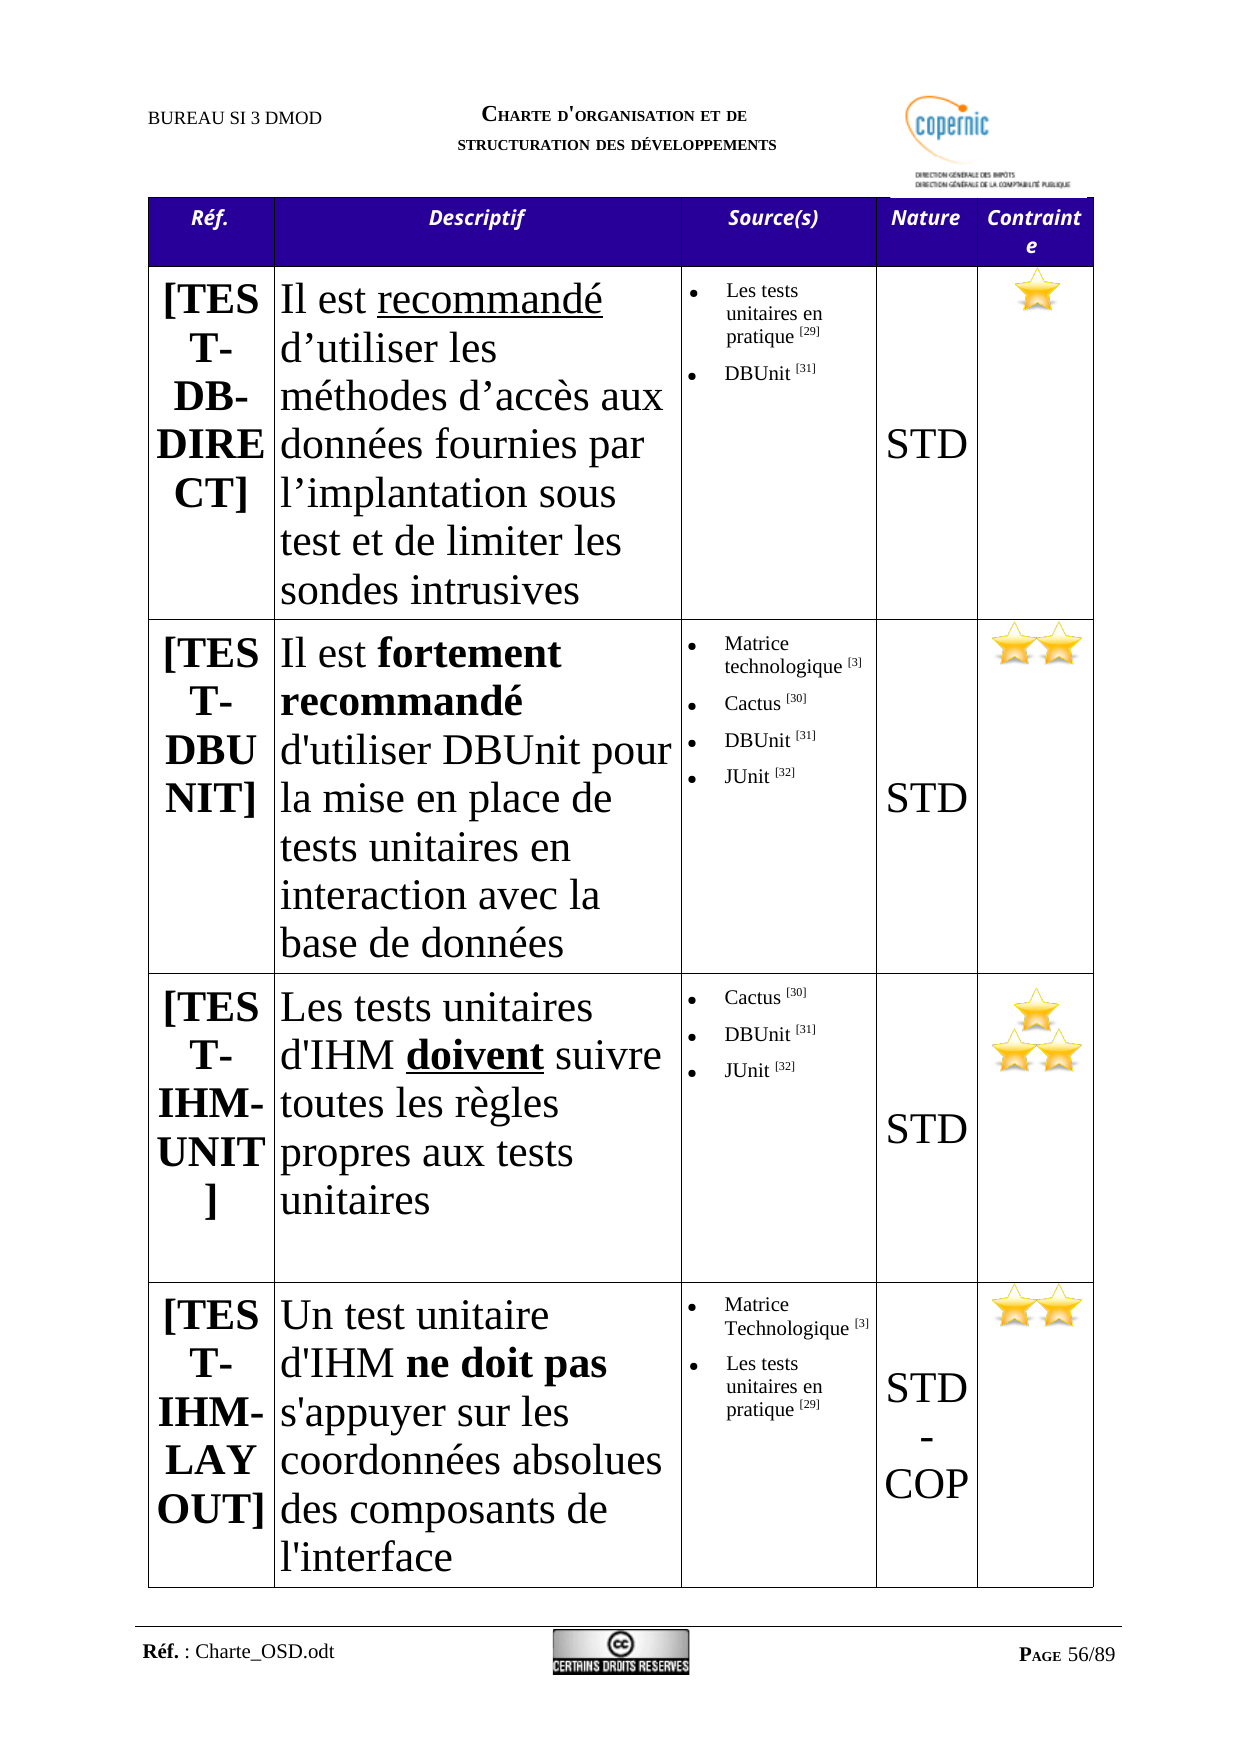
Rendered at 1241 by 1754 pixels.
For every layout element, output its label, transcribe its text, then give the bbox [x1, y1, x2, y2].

table_cell [978, 267, 1093, 619]
table_cell [978, 974, 1093, 1282]
table_cell [TEST-DB-DIRECT] [149, 267, 274, 619]
table_cell [978, 620, 1093, 973]
table_cell Les tests unitaires en pratique [29] DBUnit [31] [682, 267, 876, 619]
table_cell [TEST-DBUNIT] [149, 620, 274, 973]
table_header Source(s) [682, 198, 876, 266]
picture [989, 618, 1085, 669]
picture [552, 1629, 690, 1675]
picture [1012, 264, 1063, 315]
table_header Réf. [149, 198, 274, 266]
table_cell Il est fortement recommandé d'utiliser DBUnit pour la mise en place de tests unitaires en interaction avec la base de données [275, 620, 681, 973]
table_cell Il est recommandé d’utiliser les méthodes d’accès aux données fournies par l’implantation sous test et de limiter les sondes intrusives [275, 267, 681, 619]
table_cell Un test unitaire d'IHM ne doit pas s'appuyer sur les coordonnées absolues des composants de l'interface [275, 1283, 681, 1587]
table_header Contrainte [978, 198, 1093, 266]
picture [989, 1280, 1085, 1331]
table_cell STD-COP [877, 1283, 977, 1587]
table_cell Les tests unitaires d'IHM doivent suivre toutes les règles propres aux tests unitaires [275, 974, 681, 1282]
picture [890, 84, 1087, 198]
table_header Nature [877, 198, 977, 266]
table_cell Cactus [30] DBUnit [31] JUnit [32] [682, 974, 876, 1282]
table_cell STD [877, 620, 977, 973]
table_cell STD [877, 267, 977, 619]
table_cell STD [877, 974, 977, 1282]
table_cell [TEST-IHM-UNIT] [149, 974, 274, 1282]
picture [989, 984, 1085, 1076]
table_cell [978, 1283, 1093, 1587]
table_cell Matrice Technologique [3] Les tests unitaires en pratique [29] [682, 1283, 876, 1587]
table_cell [TEST-IHM-LAYOUT] [149, 1283, 274, 1587]
table_header Descriptif [275, 198, 681, 266]
table_cell Matrice technologique [3] Cactus [30] DBUnit [31] JUnit [32] [682, 620, 876, 973]
